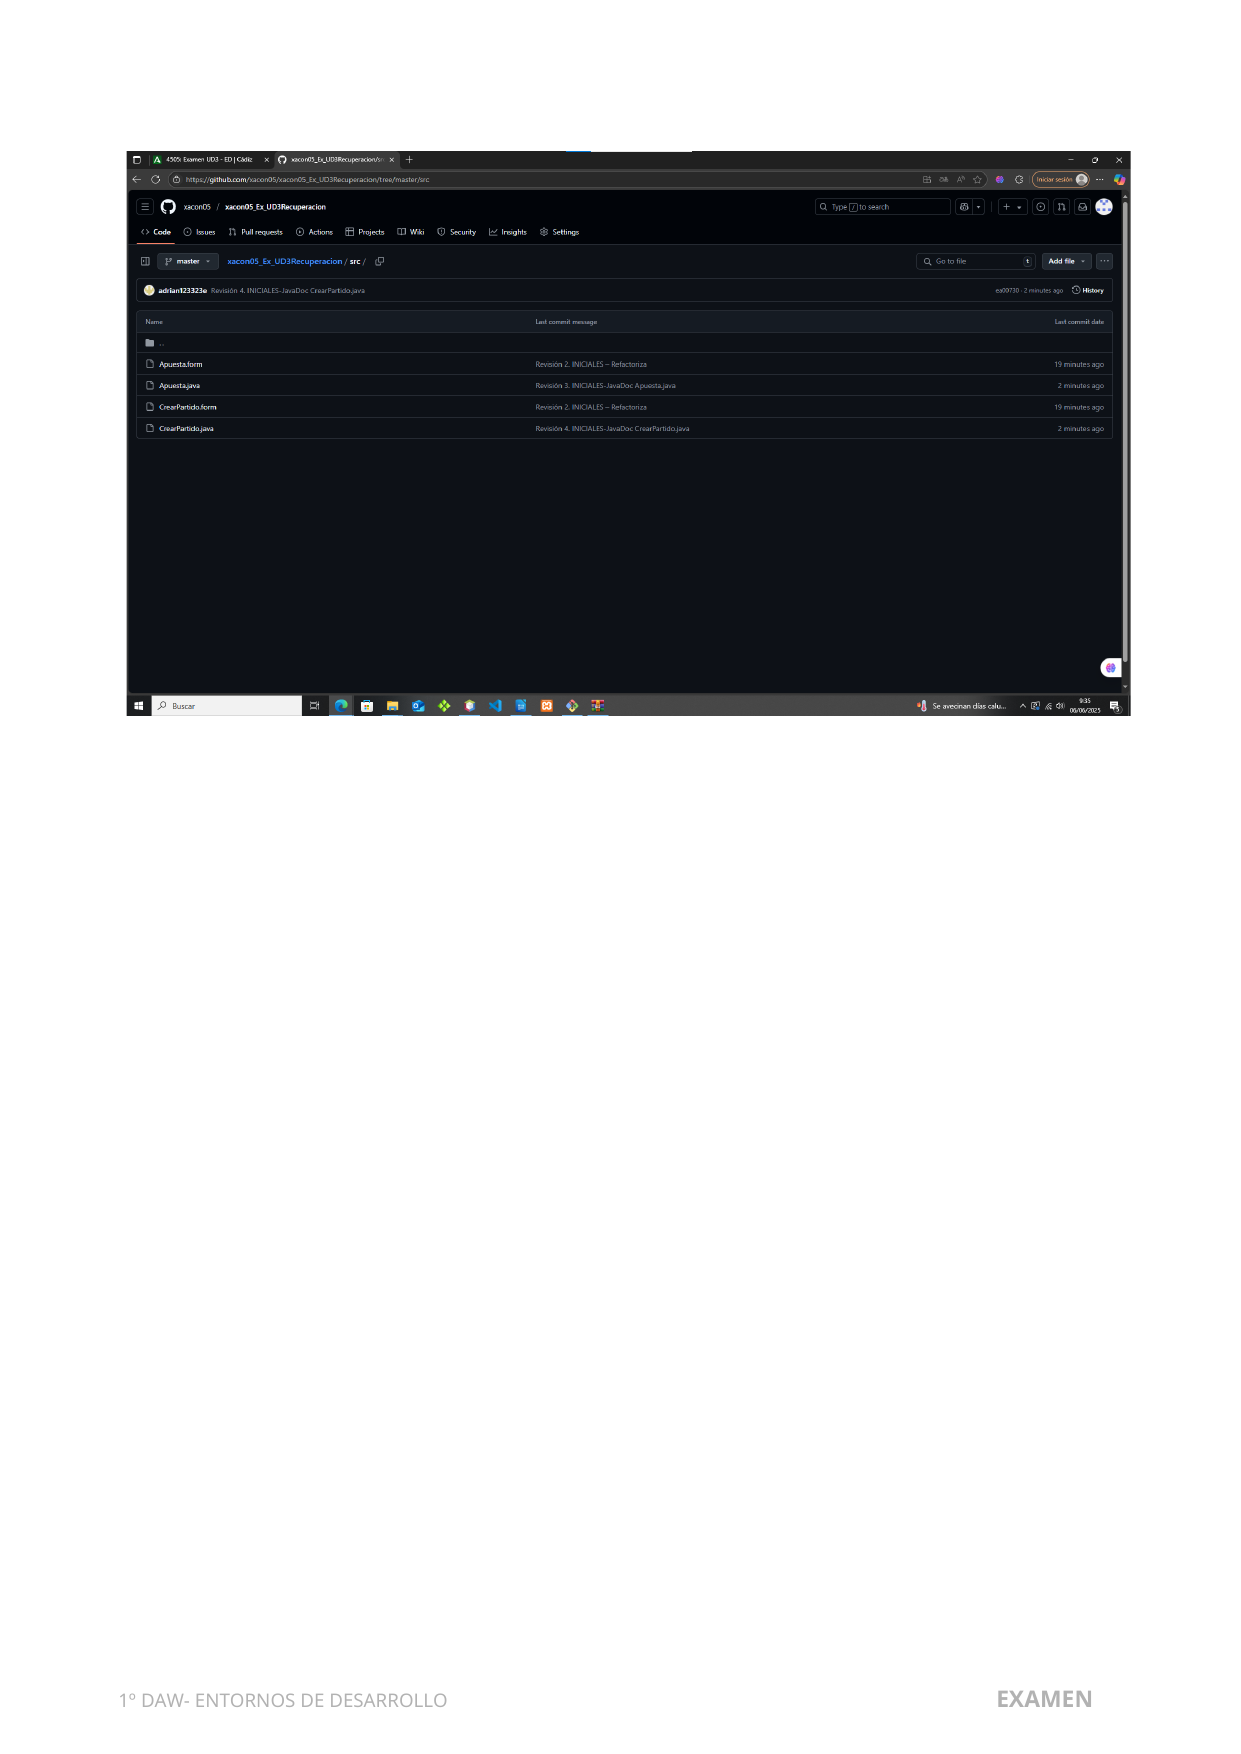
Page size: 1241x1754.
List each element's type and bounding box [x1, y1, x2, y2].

picture [126, 151, 1131, 716]
